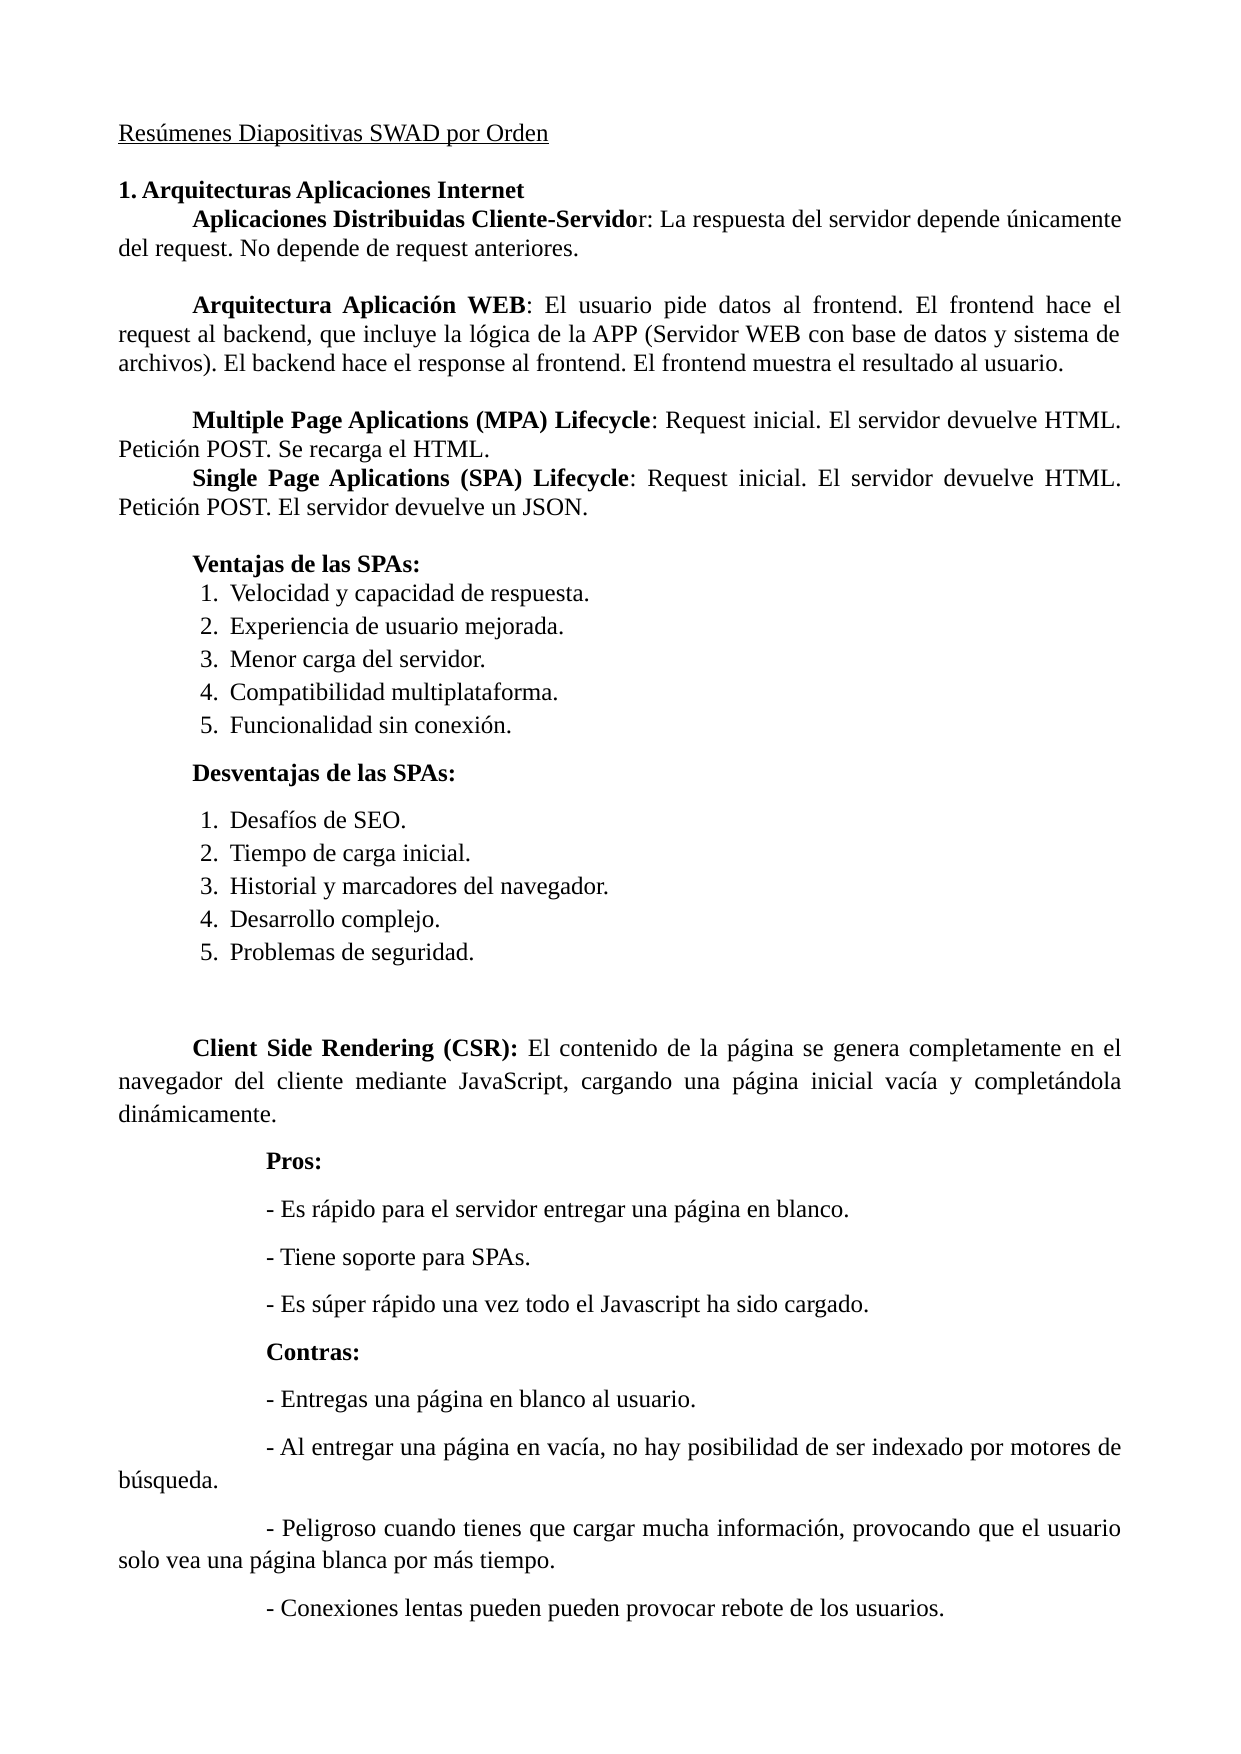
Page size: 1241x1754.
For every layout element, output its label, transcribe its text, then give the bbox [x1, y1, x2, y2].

list Historial y marcadores del navegador. [200, 871, 1122, 900]
text Client Side Rendering (CSR): El contenido de la página se genera completamente en el navegador del cliente mediante JavaScript, cargando una página inicial vacía y completándola dinámicamente. [118, 1033, 1122, 1127]
text Aplicaciones Distribuidas Cliente-Servidor: La respuesta del servidor depende únicamente del request. No depende de request anteriores. [118, 204, 1122, 262]
text Single Page Aplications (SPA) Lifecycle: Request inicial. El servidor devuelve HTML. Petición POST. El servidor devuelve un JSON. [118, 463, 1122, 521]
list Tiempo de carga inicial. [200, 838, 1122, 867]
list Velocidad y capacidad de respuesta. [200, 578, 1122, 607]
text - Conexiones lentas pueden pueden provocar rebote de los usuarios. [118, 1593, 1122, 1622]
list Desarrollo complejo. [200, 904, 1122, 933]
text - Entregas una página en blanco al usuario. [118, 1384, 1122, 1413]
list Menor carga del servidor. [200, 644, 1122, 673]
text Pros: [118, 1146, 1122, 1175]
list Funcionalidad sin conexión. [200, 710, 1122, 739]
text Arquitectura Aplicación WEB: El usuario pide datos al frontend. El frontend hace el request al backend, que incluye la lógica de la APP (Servidor WEB con base de datos y sistema de archivos). El backend hace el response al frontend. El frontend muestra el resultado al usuario. [118, 291, 1122, 377]
text - Al entregar una página en vacía, no hay posibilidad de ser indexado por motores de búsqueda. [118, 1432, 1122, 1494]
text - Peligroso cuando tienes que cargar mucha información, provocando que el usuario solo vea una página blanca por más tiempo. [118, 1513, 1122, 1574]
list Experiencia de usuario mejorada. [200, 611, 1122, 640]
text 1. Arquitecturas Aplicaciones Internet [118, 176, 1122, 204]
text Desventajas de las SPAs: [118, 758, 1122, 787]
text Multiple Page Aplications (MPA) Lifecycle: Request inicial. El servidor devuelve HTML. Petición POST. Se recarga el HTML. [118, 406, 1122, 463]
list Desafíos de SEO. [200, 805, 1122, 834]
text - Tiene soporte para SPAs. [118, 1242, 1122, 1270]
text - Es súper rápido una vez todo el Javascript ha sido cargado. [118, 1289, 1122, 1318]
text Ventajas de las SPAs: [118, 549, 1122, 578]
text Contras: [118, 1337, 1122, 1366]
list Compatibilidad multiplataforma. [200, 677, 1122, 706]
text - Es rápido para el servidor entregar una página en blanco. [118, 1194, 1122, 1223]
list Problemas de seguridad. [200, 937, 1122, 966]
text Resúmenes Diapositivas SWAD por Orden [118, 118, 1122, 147]
